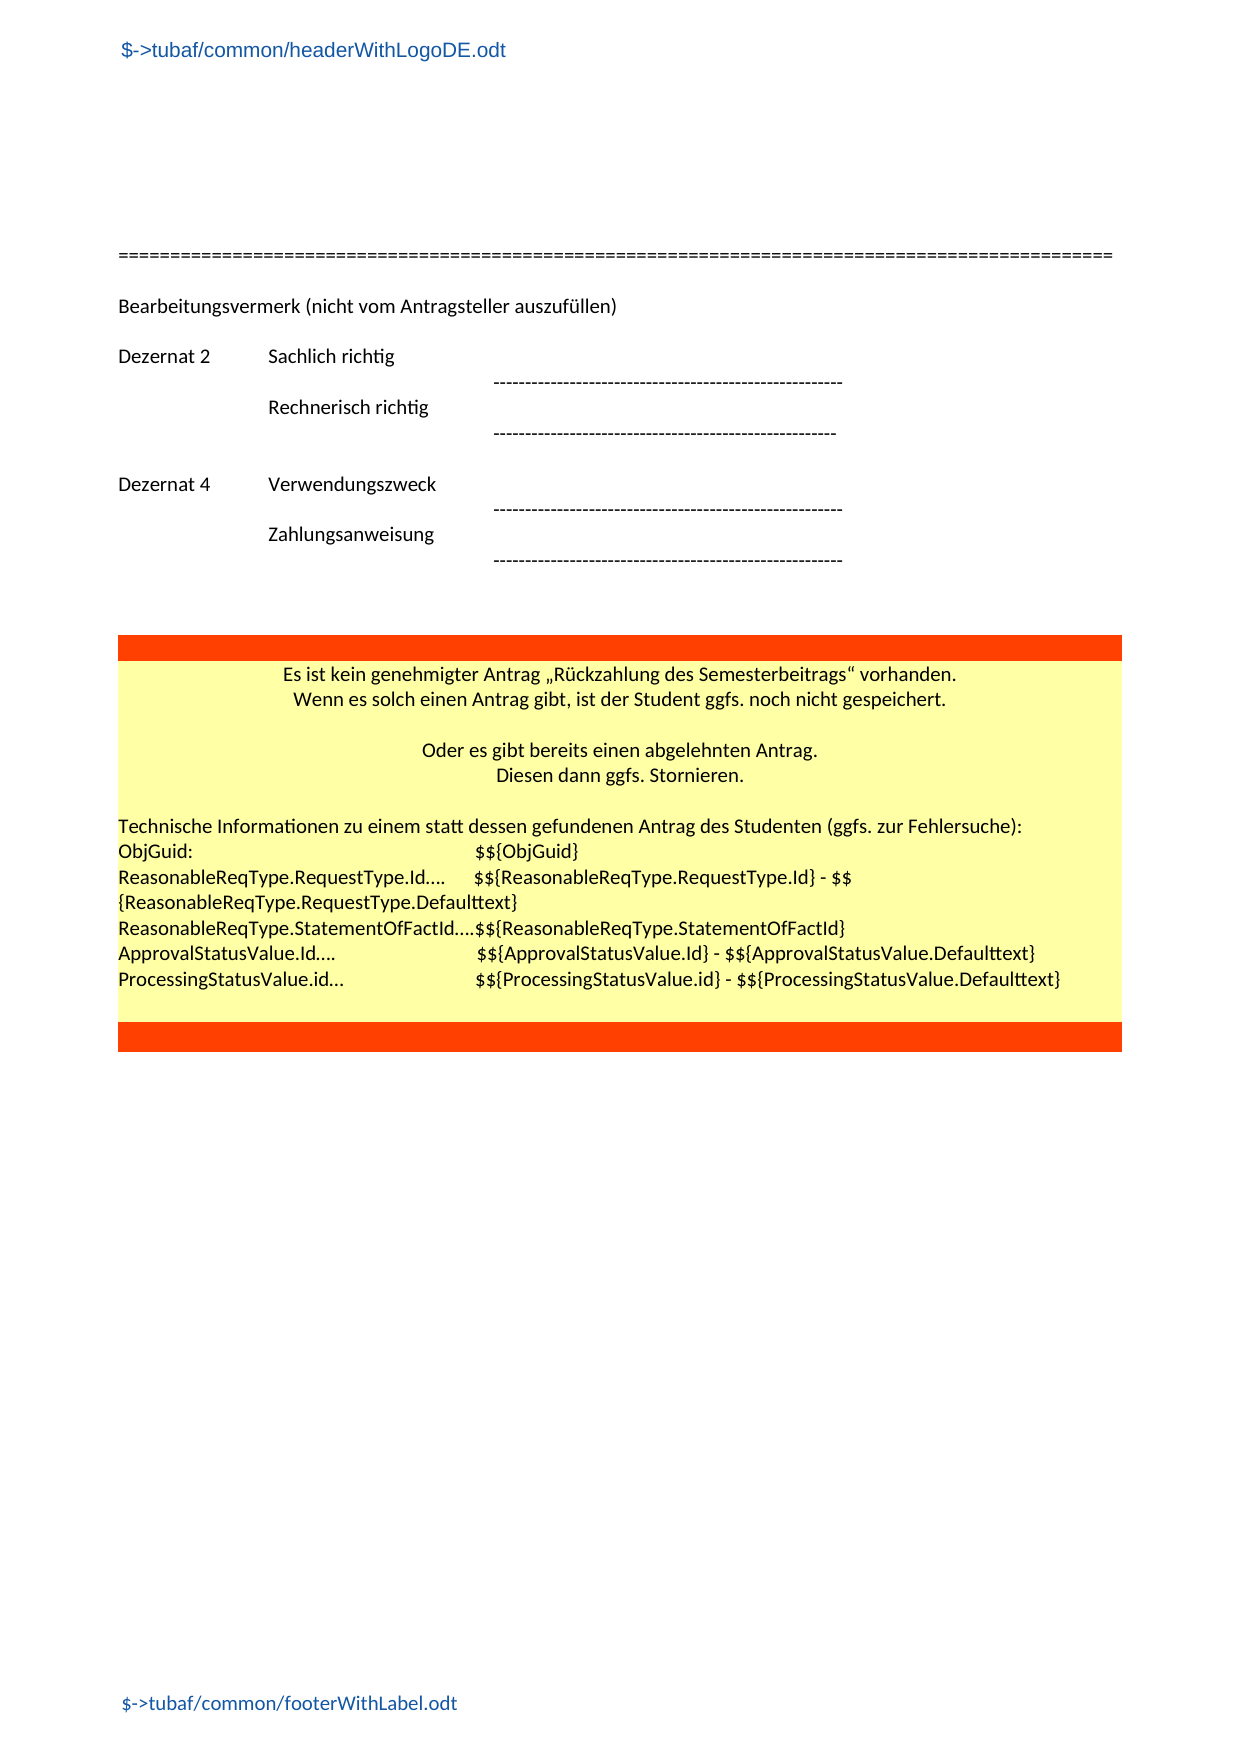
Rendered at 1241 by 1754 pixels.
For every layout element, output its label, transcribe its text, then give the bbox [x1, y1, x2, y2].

table_cell Technische Informationen zu einem statt dessen gefundenen Antrag des Studenten (ggfs. zur Fehlersuche): ObjGuid: $${ObjGuid} ReasonableReqType.RequestType.Id…. $${ReasonableReqType.RequestType.Id} - $${ReasonableReqType.RequestType.Defaulttext} ReasonableReqType.StatementOfFactId….$${ReasonableReqType.StatementOfFactId} ApprovalStatusValue.Id…. $${ApprovalStatusValue.Id} - $${ApprovalStatusValue.Defaulttext} ProcessingStatusValue.id… $${ProcessingStatusValue.id} - $${ProcessingStatusValue.Defaulttext} [118, 813, 1122, 991]
table_header Es ist kein genehmigter Antrag „Rückzahlung des Semesterbeitrags“ vorhanden. Wenn es solch einen Antrag gibt, ist der Student ggfs. noch nicht gespeichert. Oder es gibt bereits einen abgelehnten Antrag. Diesen dann ggfs. Stornieren. [118, 661, 1122, 813]
table_header [118, 1022, 1122, 1052]
table_cell ================================================================================================ Bearbeitungsvermerk (nicht vom Antragsteller auszufüllen) Dezernat 2 Sachlich richtig ------------------------------------------------------- Rechnerisch richtig ------------------------------------------------------ Dezernat 4 Verwendungszweck ------------------------------------------------------- Zahlungsanweisung ------------------------------------------------------- [118, 242, 1122, 623]
table_cell // [118, 630, 1122, 635]
table_header [118, 635, 1122, 661]
table_cell [118, 991, 1122, 1022]
table_cell //Nicht drucken Ende Tabelle positiv RowContext [118, 624, 1122, 630]
